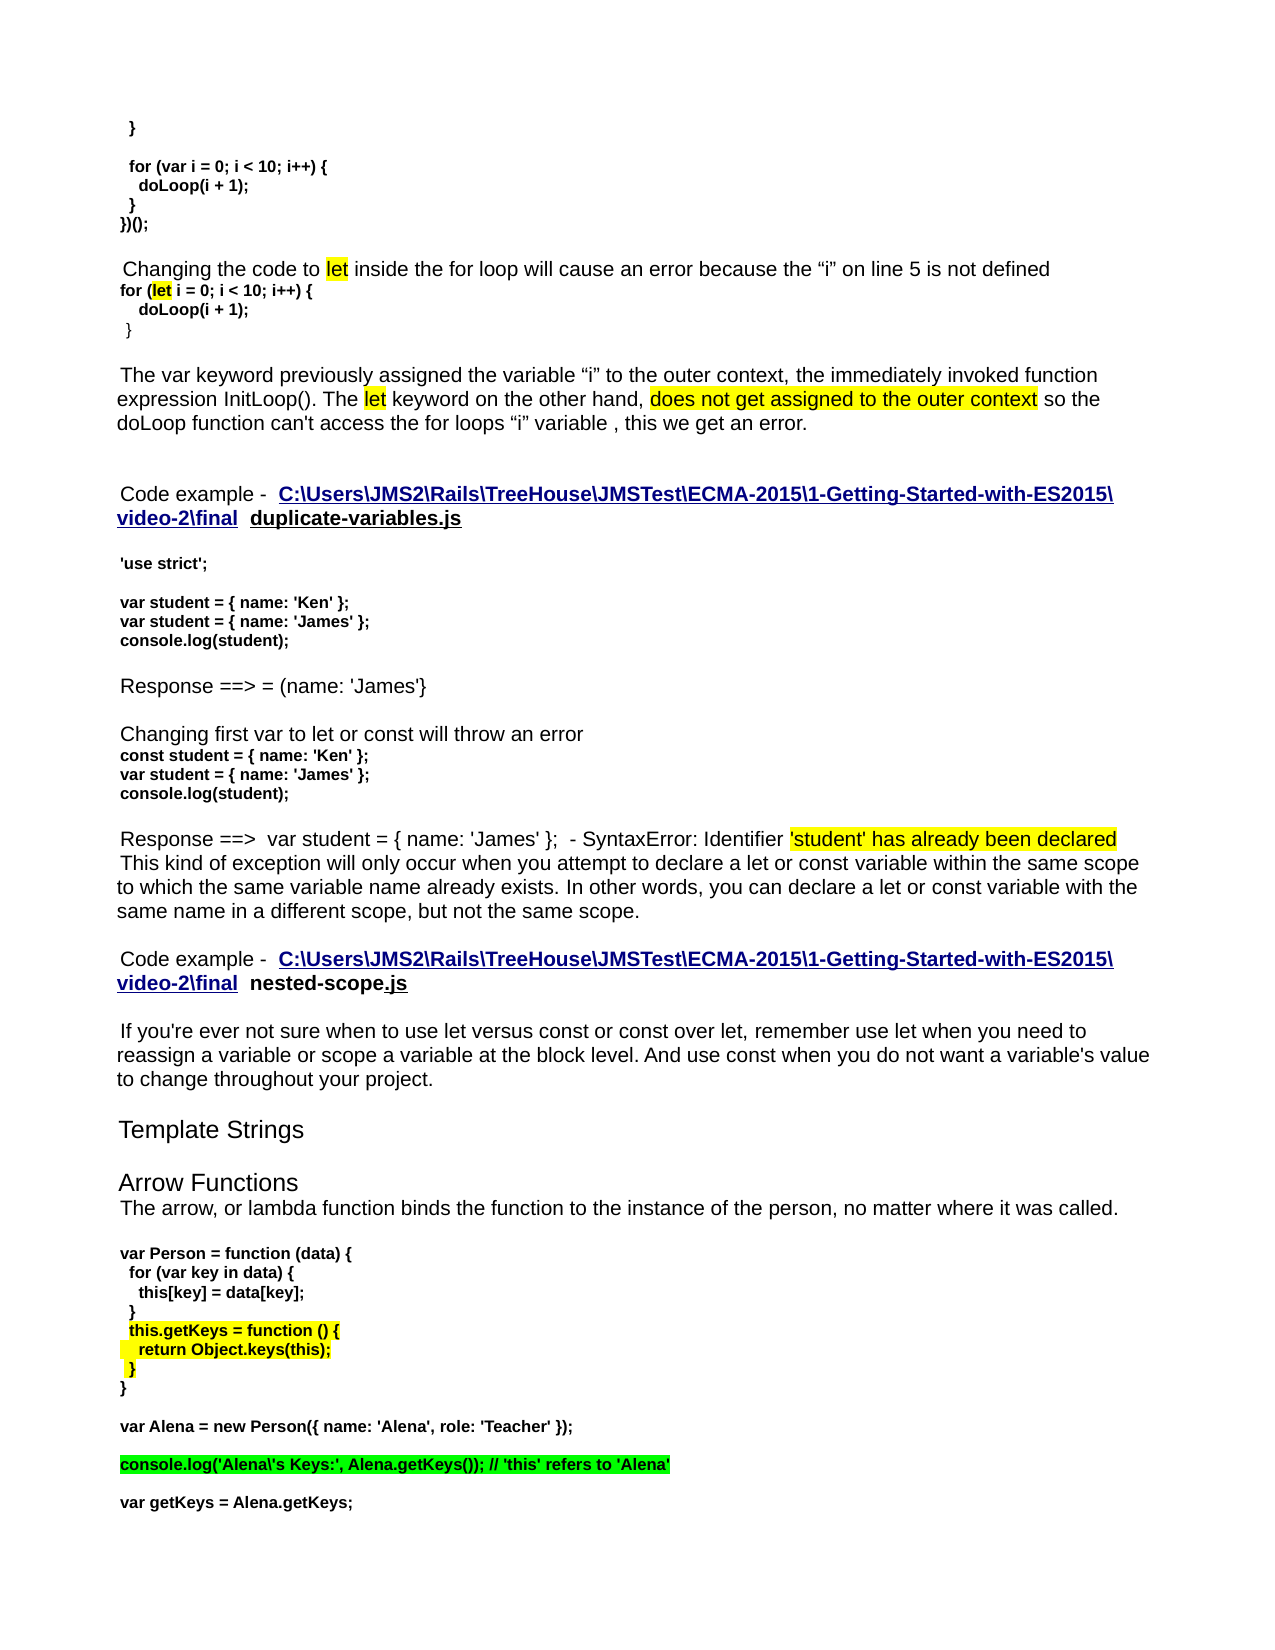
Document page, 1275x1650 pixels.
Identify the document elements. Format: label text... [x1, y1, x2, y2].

text Code example - C:\Users\JMS2\Rails\TreeHouse\JMSTest\ECMA-2015\1-Getting-Started-with-ES2015\video-2\final duplicate-variables.js [117, 482, 1157, 530]
text for (var i = 0; i < 10; i++) { [117, 156, 1157, 176]
text Code example - C:\Users\JMS2\Rails\TreeHouse\JMSTest\ECMA-2015\1-Getting-Started-with-ES2015\video-2\final nested-scope.js [117, 947, 1157, 995]
text })(); [117, 214, 1157, 233]
text The arrow, or lambda function binds the function to the instance of the person, no matter where it was called. [117, 1196, 1157, 1220]
text var Person = function (data) { [117, 1244, 1157, 1263]
text } [117, 1378, 1157, 1397]
text } [117, 195, 1157, 214]
text The var keyword previously assigned the variable “i” to the outer context, the immediately invoked function expression InitLoop(). The let keyword on the other hand, does not get assigned to the outer context so the doLoop function can't access the for loops “i” variable , this we get an error. [117, 362, 1157, 434]
text this[key] = data[key]; [117, 1282, 1157, 1302]
text var student = { name: 'James' }; [117, 765, 1157, 784]
text var getKeys = Alena.getKeys; [117, 1493, 1157, 1512]
subtitle Template Strings [118, 1115, 1157, 1143]
text return Object.keys(this); [117, 1340, 1157, 1359]
text var student = { name: 'Ken' }; [117, 592, 1157, 612]
text const student = { name: 'Ken' }; [117, 746, 1157, 765]
text Changing the code to let inside the for loop will cause an error because the “i” on line 5 is not defined [117, 257, 1157, 281]
text } [117, 1302, 1157, 1321]
text doLoop(i + 1); [117, 176, 1157, 195]
text 'use strict'; [117, 554, 1157, 573]
text doLoop(i + 1); [117, 300, 1157, 319]
text var Alena = new Person({ name: 'Alena', role: 'Teacher' }); [117, 1417, 1157, 1436]
text } [117, 1359, 1157, 1378]
text var student = { name: 'James' }; [117, 612, 1157, 631]
text this.getKeys = function () { [117, 1321, 1157, 1340]
text console.log('Alena\'s Keys:', Alena.getKeys()); // 'this' refers to 'Alena' [117, 1455, 1157, 1474]
text } [117, 118, 1157, 137]
text } [117, 319, 1157, 338]
text Response ==> = (name: 'James'} [117, 674, 1157, 698]
subtitle Arrow Functions [118, 1167, 1157, 1196]
text console.log(student); [117, 631, 1157, 650]
text This kind of exception will only occur when you attempt to declare a let or const variable within the same scope to which the same variable name already exists. In other words, you can declare a let or const variable with the same name in a different scope, but not the same scope. [117, 851, 1157, 923]
text Changing first var to let or const will throw an error [117, 722, 1157, 746]
text console.log(student); [117, 784, 1157, 803]
text for (let i = 0; i < 10; i++) { [117, 281, 1157, 300]
text Response ==> var student = { name: 'James' }; - SyntaxError: Identifier 'student' has already been declared [117, 827, 1157, 851]
text If you're ever not sure when to use let versus const or const over let, remember use let when you need to reassign a variable or scope a variable at the block level. And use const when you do not want a variable's value to change throughout your project. [117, 1019, 1157, 1091]
text for (var key in data) { [117, 1263, 1157, 1282]
